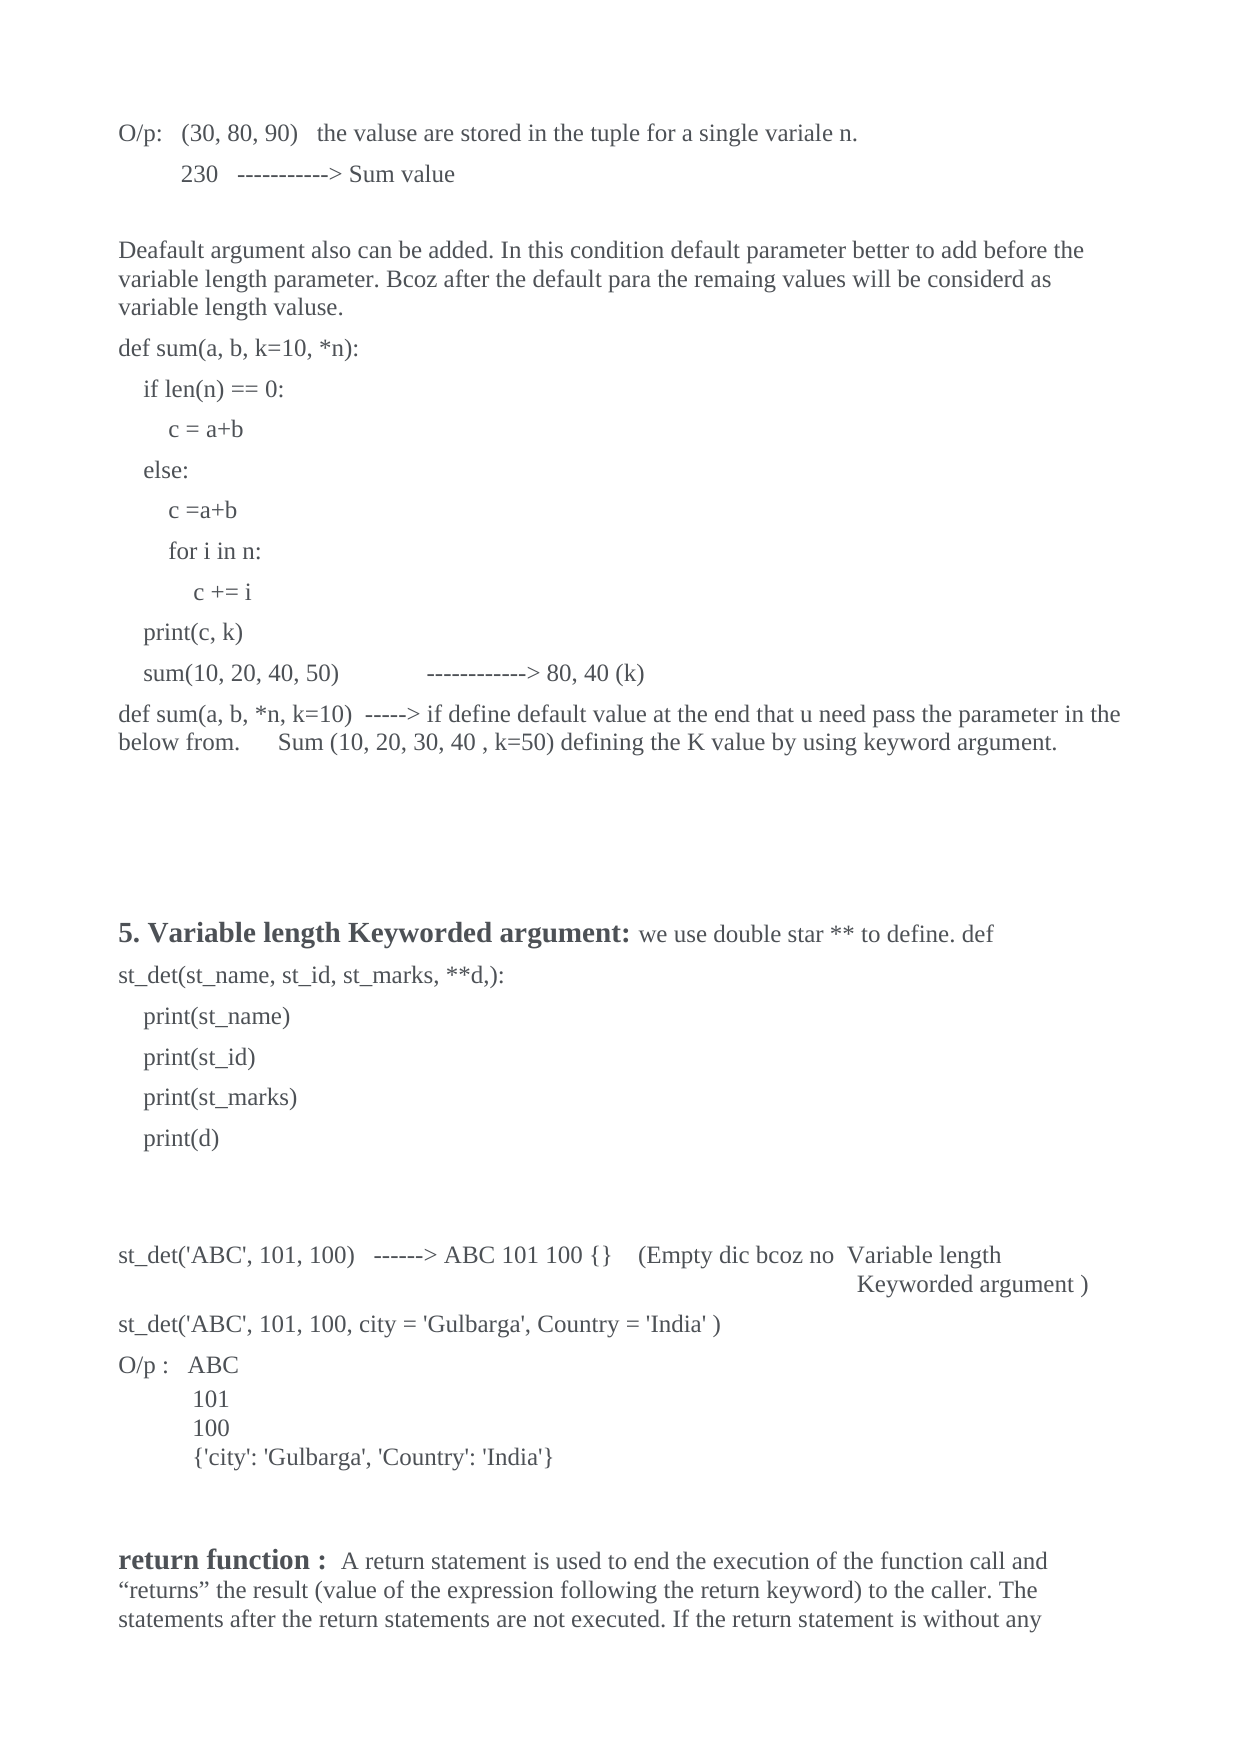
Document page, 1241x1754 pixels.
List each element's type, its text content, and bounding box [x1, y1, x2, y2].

text st_det('ABC', 101, 100) ------> ABC 101 100 {} (Empty dic bcoz no Variable length Keyworded argument ) [118, 1240, 1122, 1297]
text print(c, k) [118, 617, 1122, 646]
text 100 [118, 1413, 1122, 1442]
text print(st_id) [118, 1042, 1122, 1071]
text Deafault argument also can be added. In this condition default parameter better to add before the variable length parameter. Bcoz after the default para the remaing values will be considerd as variable length valuse. [118, 235, 1122, 321]
text sum(10, 20, 40, 50) ------------> 80, 40 (k) [118, 658, 1122, 687]
text print(st_marks) [118, 1082, 1122, 1111]
text print(st_name) [118, 1001, 1122, 1030]
text print(d) [118, 1123, 1122, 1152]
text 5. Variable length Keyworded argument: we use double star ** to define. def [118, 915, 1122, 949]
text st_det('ABC', 101, 100, city = 'Gulbarga', Country = 'India' ) [118, 1309, 1122, 1338]
text O/p : ABC [118, 1350, 1122, 1379]
text st_det(st_name, st_id, st_marks, **d,): [118, 961, 1122, 989]
text 101 [118, 1384, 1122, 1413]
text c += i [118, 577, 1122, 606]
text return function : A return statement is used to end the execution of the function call and “returns” the result (value of the expression following the return keyword) to the caller. The statements after the return statements are not executed. If the return statement is without any [118, 1542, 1122, 1633]
text for i in n: [118, 536, 1122, 565]
text c =a+b [118, 496, 1122, 524]
text if len(n) == 0: [118, 374, 1122, 402]
text c = a+b [118, 414, 1122, 443]
text def sum(a, b, k=10, *n): [118, 333, 1122, 362]
text else: [118, 455, 1122, 484]
text O/p: (30, 80, 90) the valuse are stored in the tuple for a single variale n. [118, 118, 1122, 147]
text {'city': 'Gulbarga', 'Country': 'India'} [118, 1442, 1122, 1471]
text def sum(a, b, *n, k=10) -----> if define default value at the end that u need pass the parameter in the below from. Sum (10, 20, 30, 40 , k=50) defining the K value by using keyword argument. [118, 699, 1122, 756]
text 230 -----------> Sum value [118, 159, 1122, 187]
